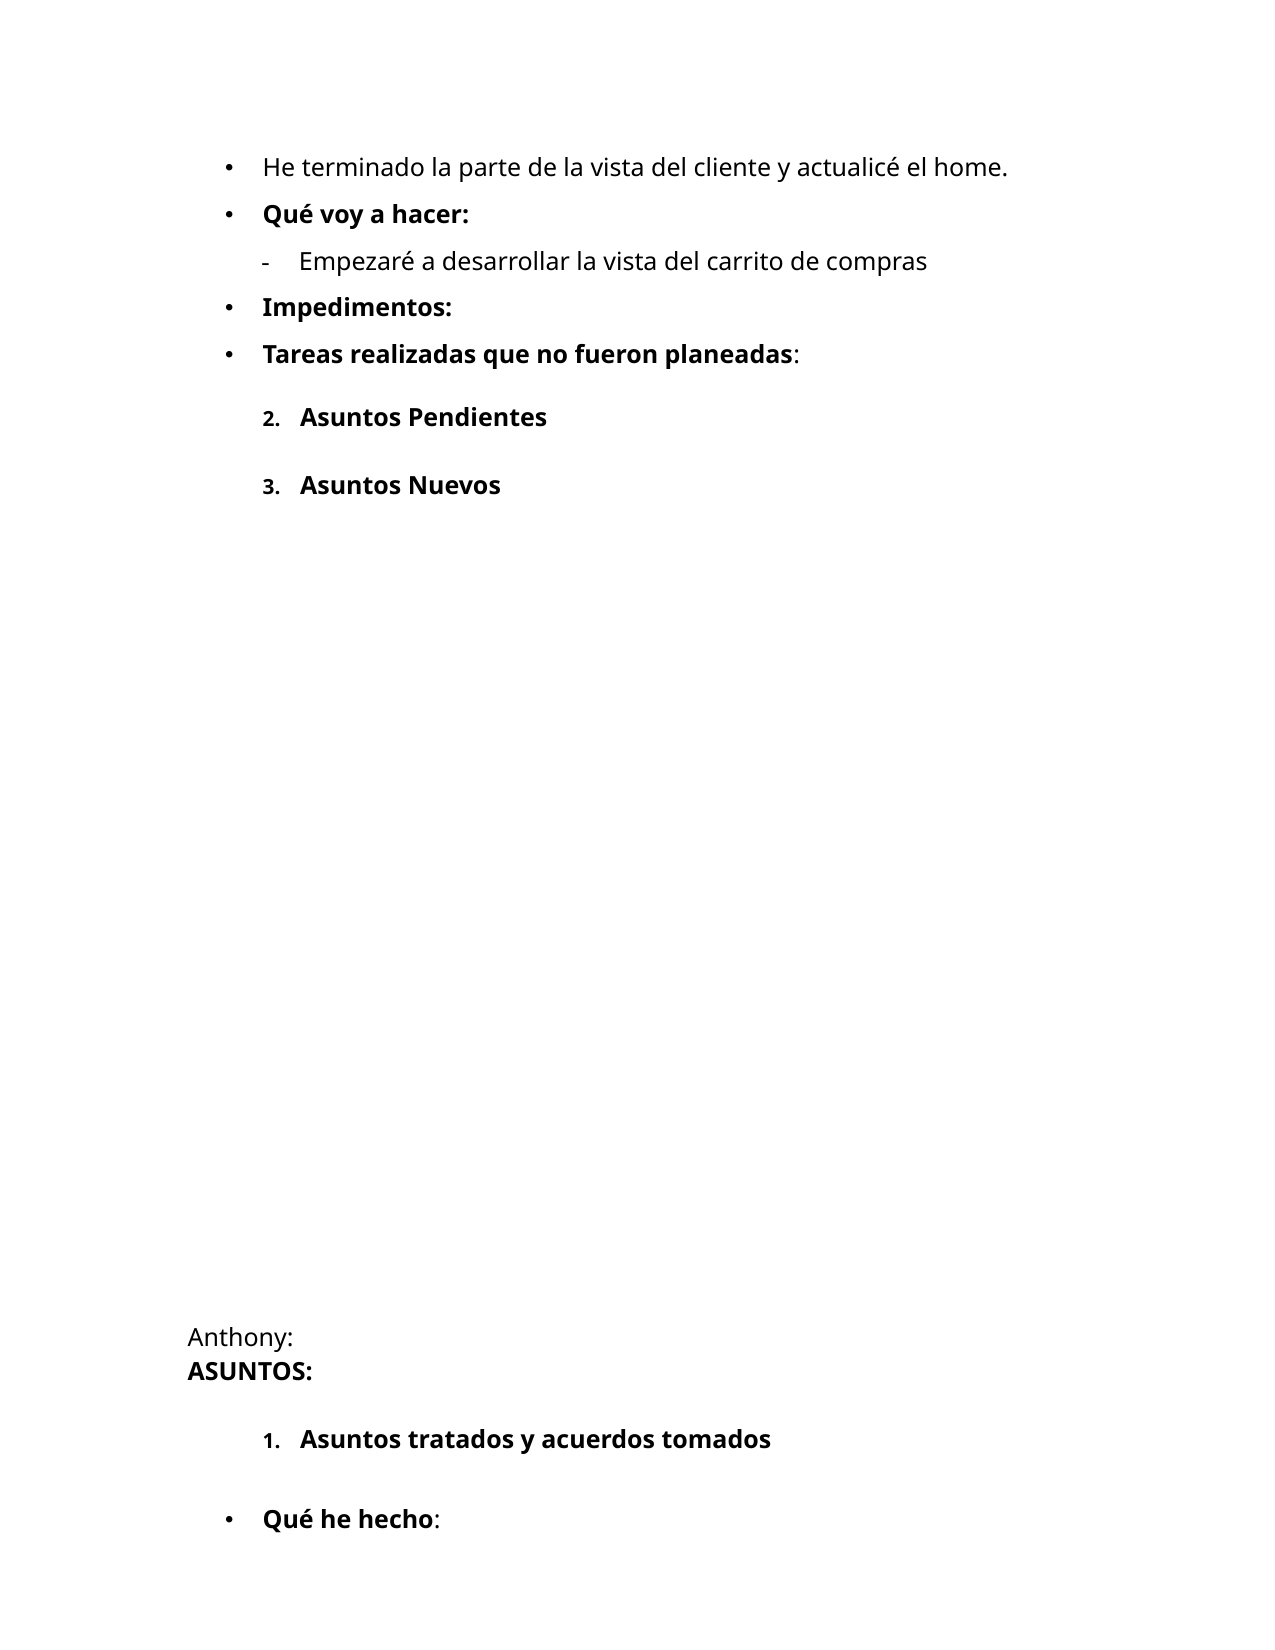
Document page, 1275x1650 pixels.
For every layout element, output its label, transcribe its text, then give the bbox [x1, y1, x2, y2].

list Empezaré a desarrollar la vista del carrito de compras [261, 243, 1087, 277]
list Asuntos Nuevos [262, 468, 1087, 502]
list Asuntos Pendientes [262, 399, 1087, 433]
list Qué voy a hacer: [225, 197, 1087, 231]
list Asuntos tratados y acuerdos tomados [262, 1421, 1087, 1455]
text ASUNTOS: [187, 1353, 1087, 1387]
list Qué he hecho: [225, 1502, 1087, 1536]
list Impedimentos: [225, 290, 1087, 324]
list Tareas realizadas que no fueron planeadas: [225, 336, 1087, 370]
list He terminado la parte de la vista del cliente y actualicé el home. [225, 150, 1087, 184]
text Anthony: [187, 1319, 1087, 1353]
